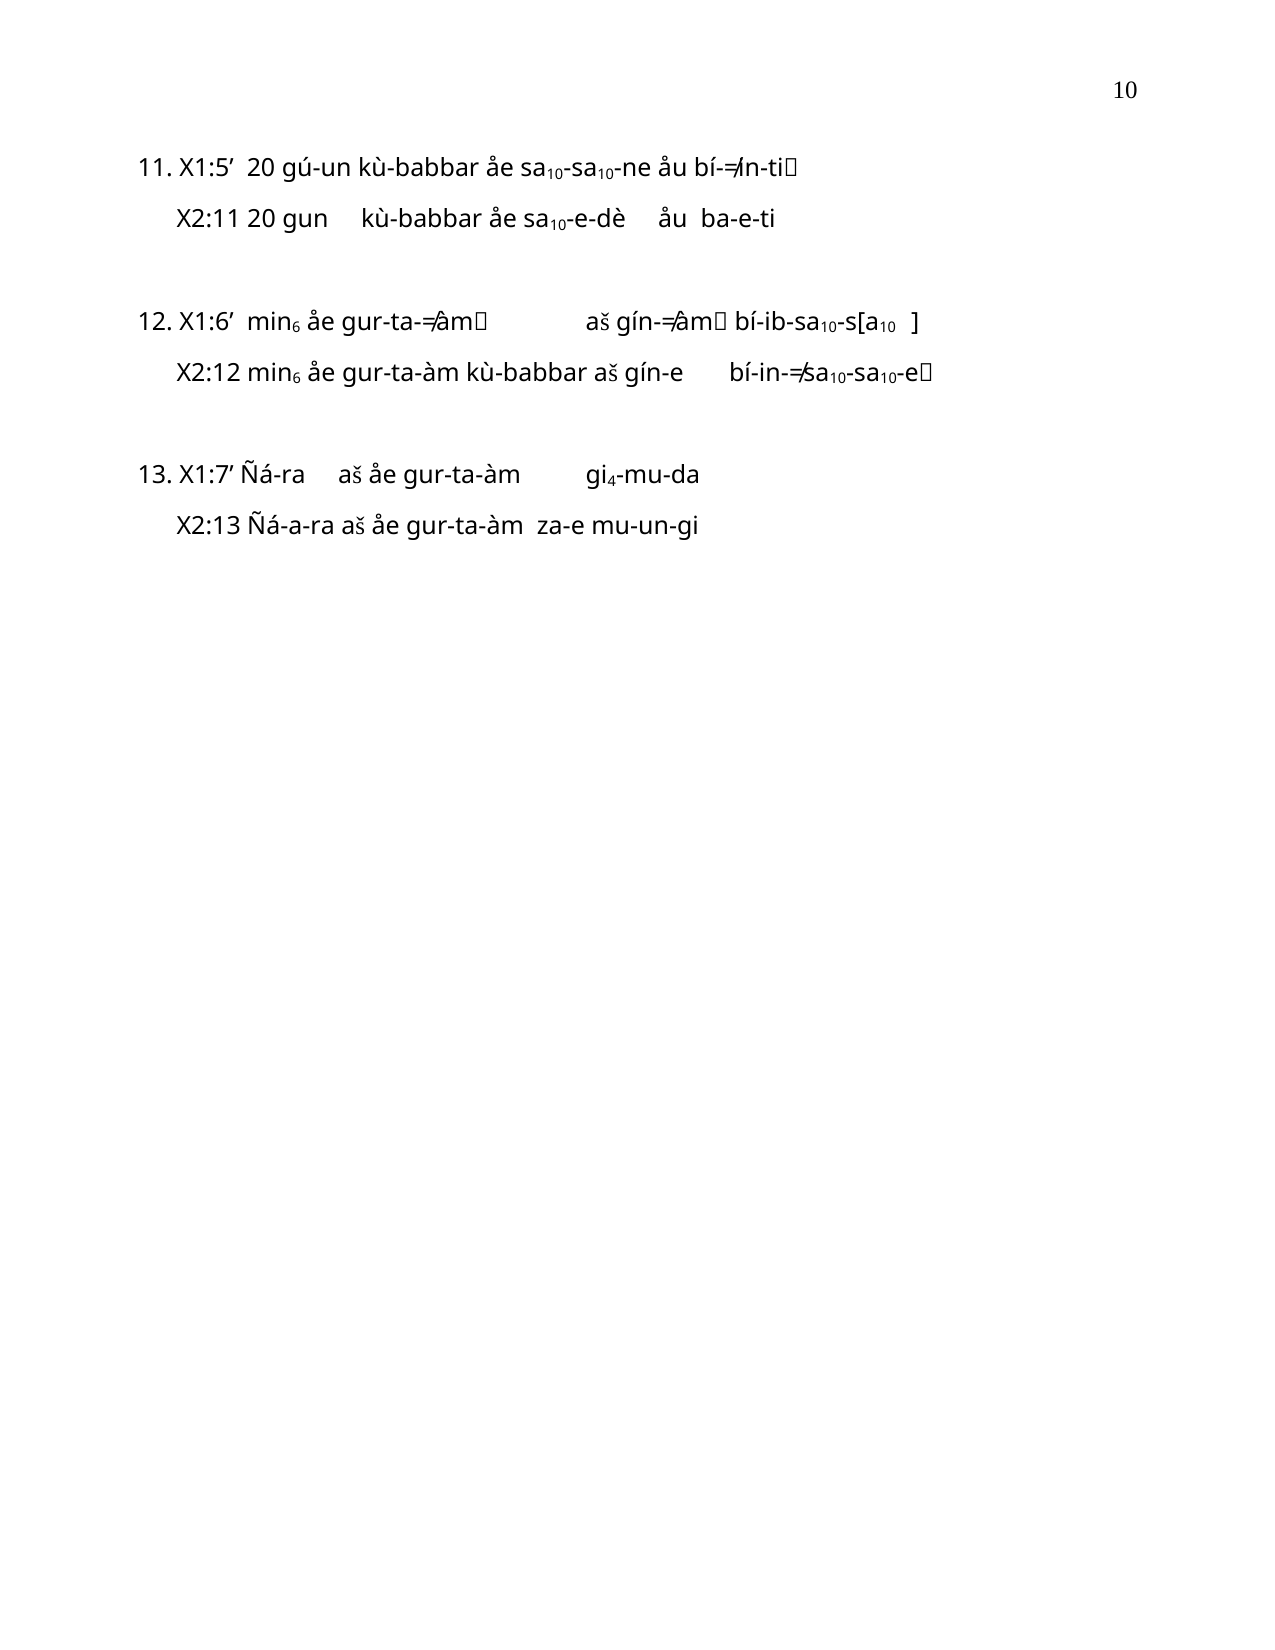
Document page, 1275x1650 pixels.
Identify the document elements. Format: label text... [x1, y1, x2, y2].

text 13. X1:7’ Ñá-ra aš åe gur-ta-àm gi4-mu-da [137, 456, 1138, 490]
text X2:12 min6 åe gur-ta-àm kù-babbar aš gín-e bí-in-≠sa10-sa10-e [137, 354, 1138, 388]
text 11. X1:5’ 20 gú-un kù-babbar åe sa10-sa10-ne åu bí-≠in-ti [137, 150, 1138, 184]
text 12. X1:6’ min6 åe gur-ta-≠àm aš gín-≠àm bí-ib-sa10-s[a10 ] [137, 303, 1138, 337]
text X2:11 20 gun kù-babbar åe sa10-e-dè åu ba-e-ti [137, 201, 1138, 235]
text X2:13 Ñá-a-ra aš åe gur-ta-àm za-e mu-un-gi [137, 507, 1138, 541]
